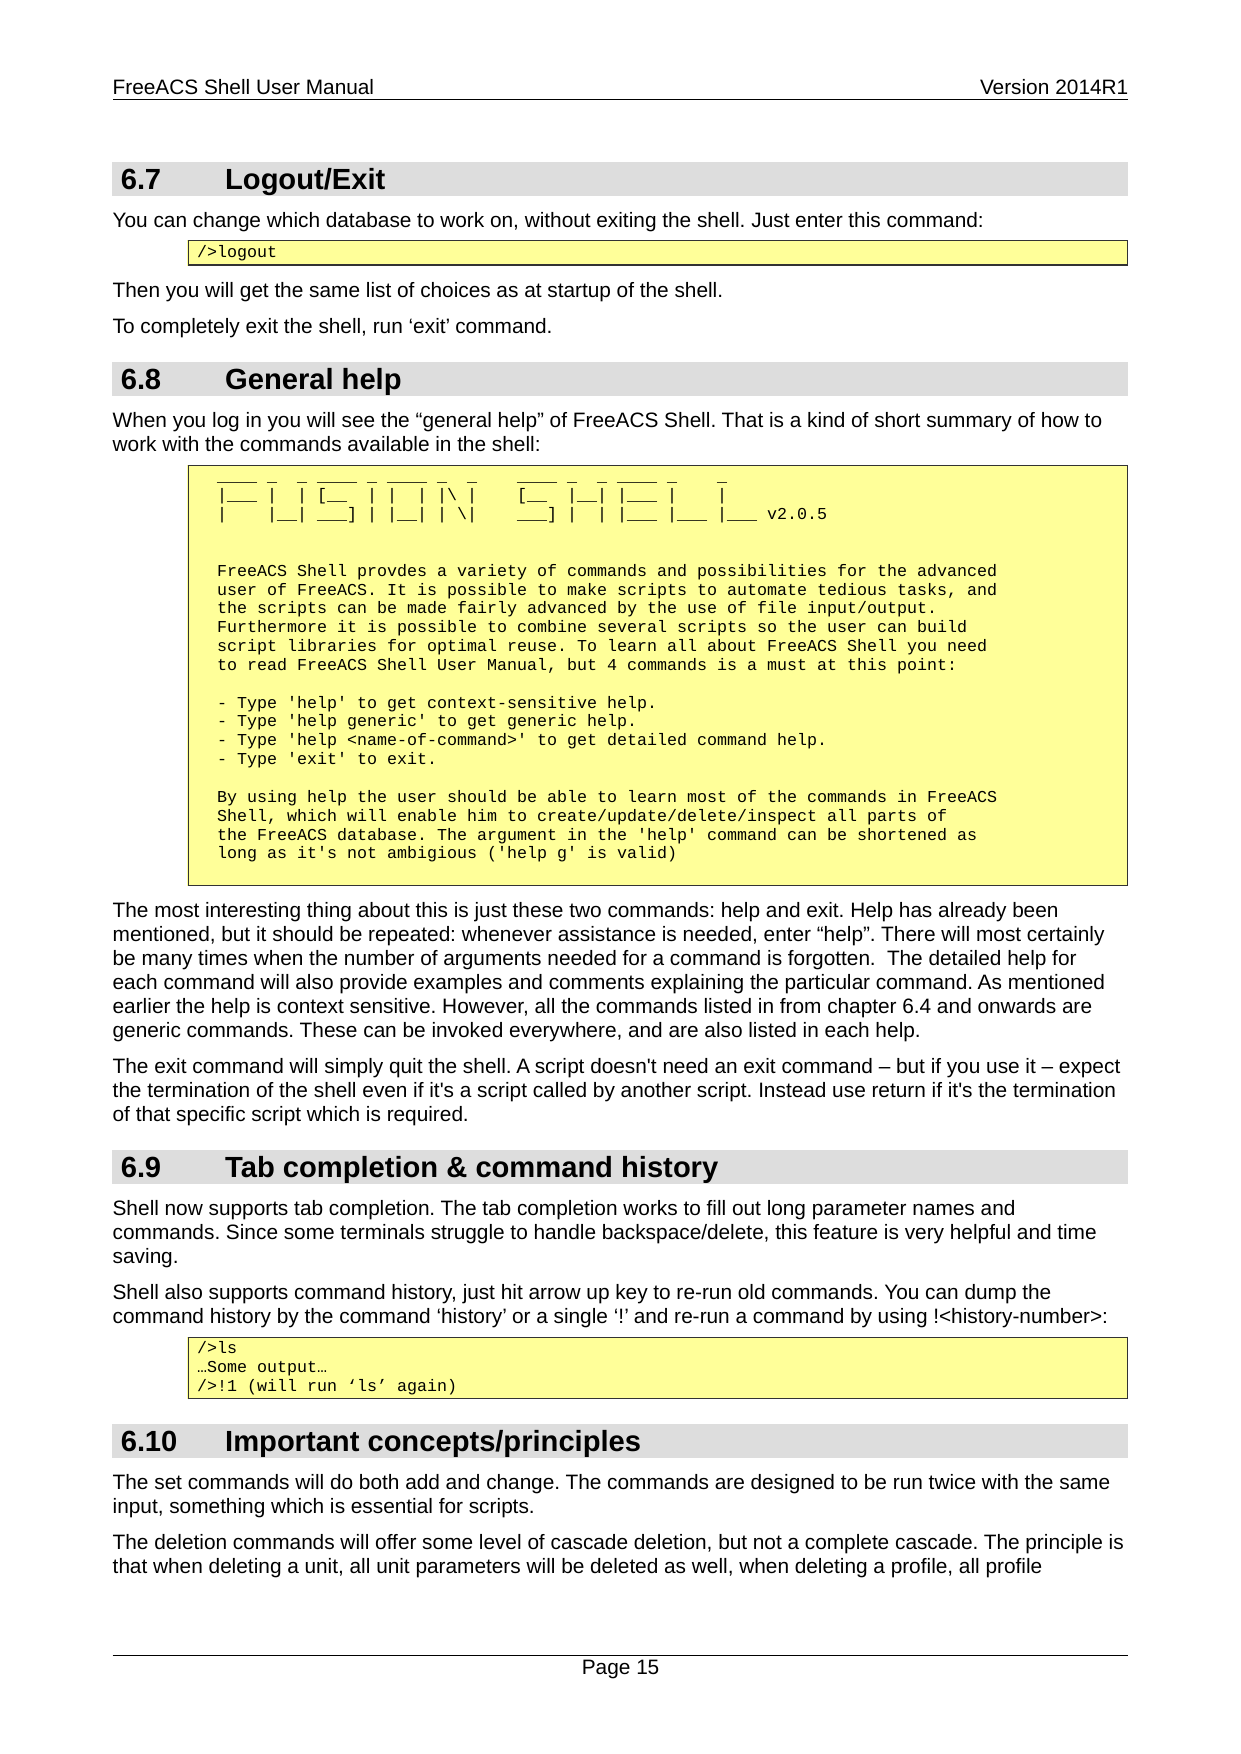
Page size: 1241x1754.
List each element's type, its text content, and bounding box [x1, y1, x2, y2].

text user of FreeACS. It is possible to make scripts to automate tedious tasks, and [189, 578, 1127, 597]
text - Type 'help generic' to get generic help. [189, 710, 1127, 729]
text The most interesting thing about this is just these two commands: help and exit. Help has already been mentioned, but it should be repeated: whenever assistance is needed, enter “help”. There will most certainly be many times when the number of arguments needed for a command is forgotten. The detailed help for each command will also provide examples and comments explaining the particular command. As mentioned earlier the help is context sensitive. However, all the commands listed in from chapter 6.4 and onwards are generic commands. These can be invoked everywhere, and are also listed in each help. [112, 898, 1128, 1042]
text />logout [189, 241, 1127, 264]
text | |__| ___] | |__| | \| ___] | | |___ |___ |___ v2.0.5 [189, 502, 1127, 521]
text the FreeACS database. The argument in the 'help' command can be shortened as [189, 823, 1127, 842]
text The exit command will simply quit the shell. A script doesn't need an exit command – but if you use it – expect the termination of the shell even if it's a script called by another script. Instead use return if it's the termination of that specific script which is required. [112, 1053, 1128, 1125]
text - Type 'exit' to exit. [189, 748, 1127, 766]
text |___ | | [__ | | | |\ | [__ |__| |___ | | [189, 484, 1127, 502]
text When you log in you will see the “general help” of FreeACS Shell. That is a kind of short summary of how to work with the commands available in the shell: [112, 408, 1128, 456]
subtitle General help [112, 362, 1128, 396]
text ____ _ _ ____ _ ____ _ _ ____ _ _ ____ _ _ [189, 466, 1127, 484]
subtitle Logout/Exit [112, 162, 1128, 196]
text Shell, which will enable him to create/update/delete/inspect all parts of [189, 804, 1127, 823]
text />ls [189, 1338, 1127, 1356]
text The set commands will do both add and change. The commands are designed to be run twice with the same input, something which is essential for scripts. [112, 1470, 1128, 1518]
text - Type 'help <name-of-command>' to get detailed command help. [189, 729, 1127, 748]
text By using help the user should be able to learn most of the commands in FreeACS [189, 785, 1127, 804]
text the scripts can be made fairly advanced by the use of file input/output. [189, 597, 1127, 616]
text FreeACS Shell provdes a variety of commands and possibilities for the advanced [189, 559, 1127, 578]
text Shell now supports tab completion. The tab completion works to fill out long parameter names and commands. Since some terminals struggle to handle backspace/delete, this feature is very helpful and time saving. [112, 1196, 1128, 1268]
text - Type 'help' to get context-sensitive help. [189, 691, 1127, 710]
text The deletion commands will offer some level of cascade deletion, but not a complete cascade. The principle is that when deleting a unit, all unit parameters will be deleted as well, when deleting a profile, all profile [112, 1530, 1128, 1578]
text Then you will get the same list of choices as at startup of the shell. [112, 277, 1128, 301]
subtitle Important concepts/principles [112, 1424, 1128, 1458]
text To completely exit the shell, run ‘exit’ command. [112, 313, 1128, 337]
text long as it's not ambigious ('help g' is valid) [189, 842, 1127, 861]
text script libraries for optimal reuse. To learn all about FreeACS Shell you need [189, 634, 1127, 653]
text You can change which database to work on, without exiting the shell. Just enter this command: [112, 207, 1128, 231]
text />!1 (will run ‘ls’ again) [189, 1374, 1127, 1398]
text to read FreeACS Shell User Manual, but 4 commands is a must at this point: [189, 653, 1127, 672]
subtitle Tab completion & command history [112, 1150, 1128, 1184]
text …Some output… [189, 1356, 1127, 1374]
text Shell also supports command history, just hit arrow up key to re-run old commands. You can dump the command history by the command ‘history’ or a single ‘!’ and re-run a command by using !<history-number>: [112, 1280, 1128, 1328]
text Furthermore it is possible to combine several scripts so the user can build [189, 616, 1127, 634]
